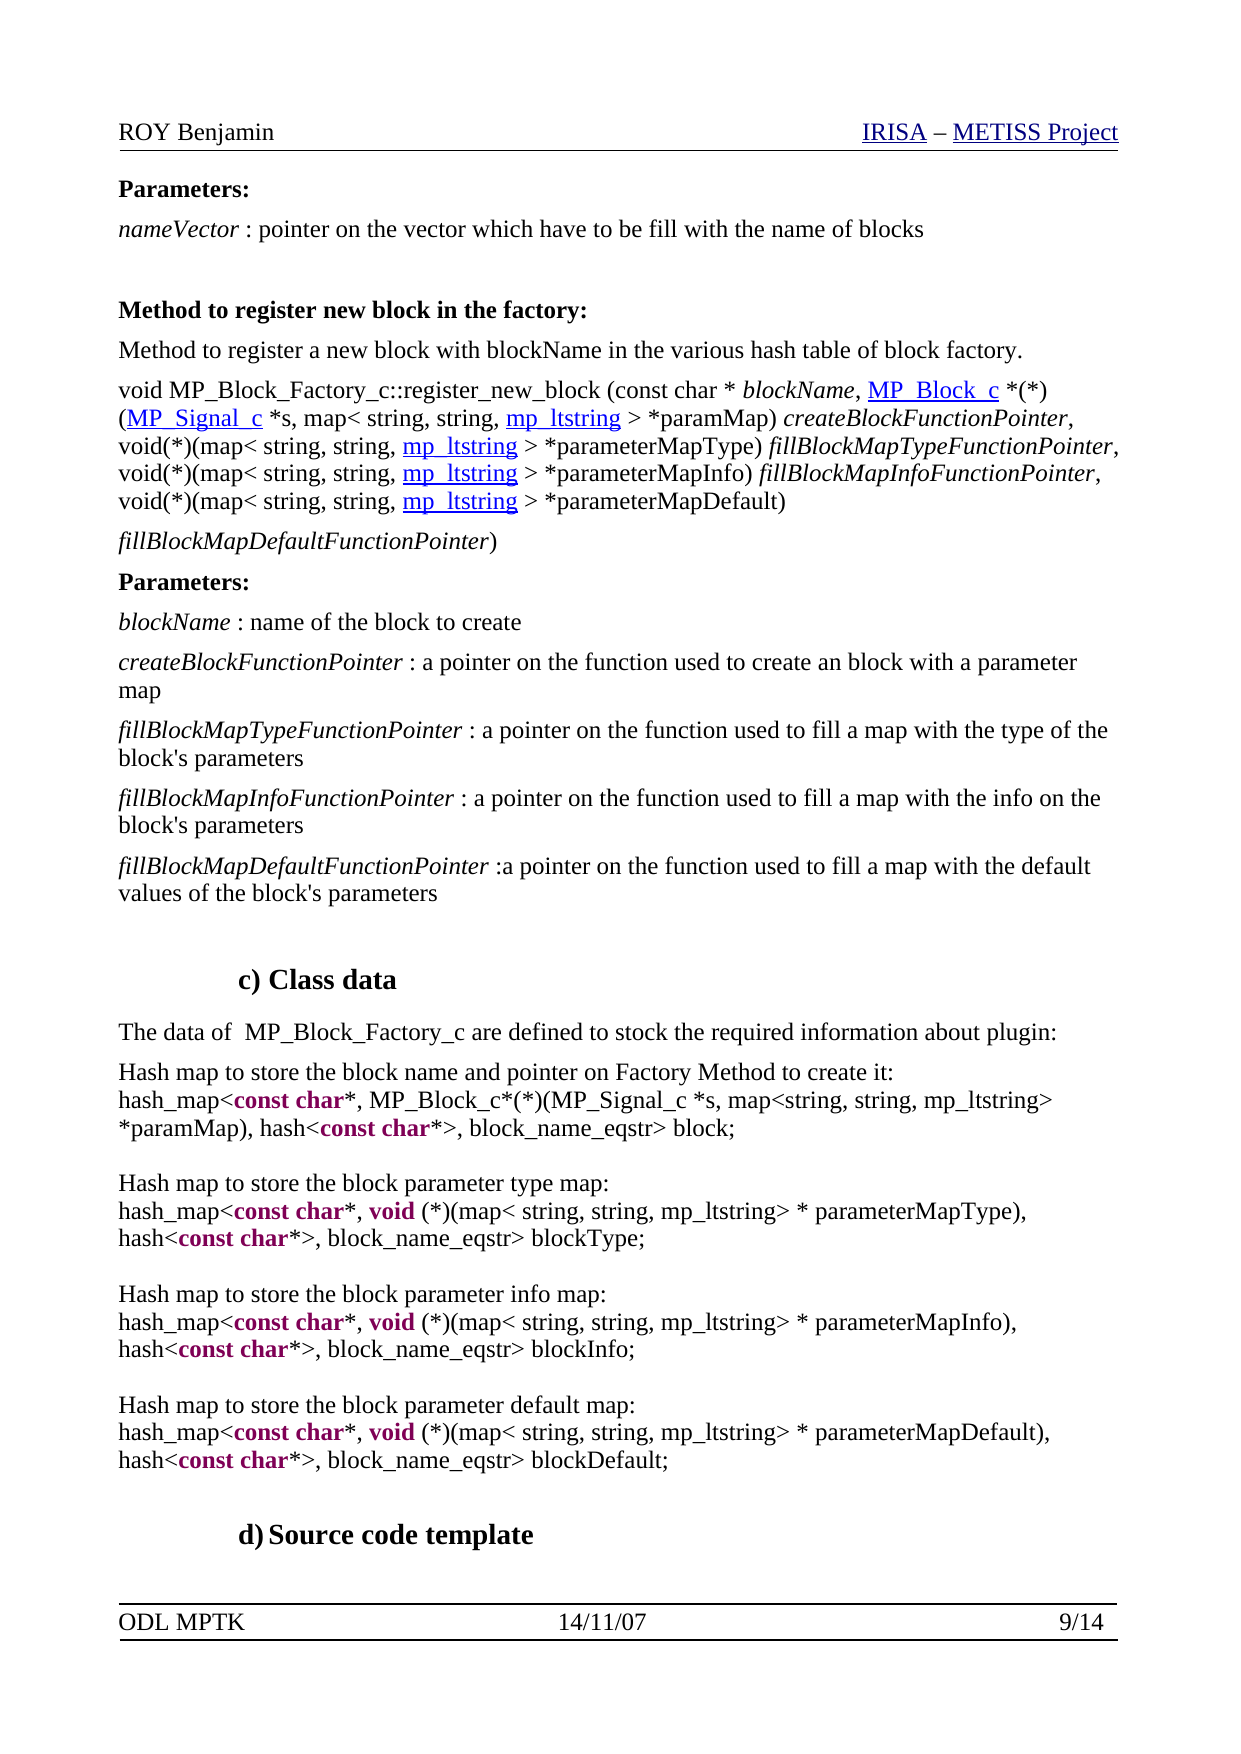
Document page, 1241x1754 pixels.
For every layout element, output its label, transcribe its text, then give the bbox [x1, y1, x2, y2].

text fillBlockMapTypeFunctionPointer : a pointer on the function used to fill a map with the type of the block's parameters [118, 716, 1122, 771]
text Hash map to store the block parameter info map: [118, 1280, 1122, 1308]
text The data of MP_Block_Factory_c are defined to stock the required information about plugin: [118, 1018, 1122, 1046]
text Parameters: [118, 568, 1122, 595]
text hash_map<const char*, void (*)(map< string, string, mp_ltstring> * parameterMapType), hash<const char*>, block_name_eqstr> blockType; [118, 1197, 1122, 1252]
subtitle Source code template [231, 1518, 1122, 1550]
text fillBlockMapDefaultFunctionPointer) [118, 527, 1122, 555]
text void MP_Block_Factory_c::register_new_block (const char * blockName, MP_Block_c *(*)(MP_Signal_c *s, map< string, string, mp_ltstring > *paramMap) createBlockFunctionPointer, void(*)(map< string, string, mp_ltstring > *parameterMapType) fillBlockMapTypeFunctionPointer, void(*)(map< string, string, mp_ltstring > *parameterMapInfo) fillBlockMapInfoFunctionPointer, void(*)(map< string, string, mp_ltstring > *parameterMapDefault) [118, 376, 1122, 515]
text nameVector : pointer on the vector which have to be fill with the name of blocks [118, 216, 1122, 243]
text createBlockFunctionPointer : a pointer on the function used to create an block with a parameter map [118, 648, 1122, 703]
text fillBlockMapDefaultFunctionPointer :a pointer on the function used to fill a map with the default values of the block's parameters [118, 852, 1122, 907]
text fillBlockMapInfoFunctionPointer : a pointer on the function used to fill a map with the info on the block's parameters [118, 784, 1122, 839]
text Hash map to store the block name and pointer on Factory Method to create it: [118, 1058, 1122, 1086]
text Hash map to store the block parameter default map: [118, 1391, 1122, 1418]
text Hash map to store the block parameter type map: [118, 1169, 1122, 1197]
text Parameters: [118, 175, 1122, 203]
text hash_map<const char*, void (*)(map< string, string, mp_ltstring> * parameterMapInfo), hash<const char*>, block_name_eqstr> blockInfo; [118, 1308, 1122, 1363]
text blockName : name of the block to create [118, 608, 1122, 636]
text hash_map<const char*, MP_Block_c*(*)(MP_Signal_c *s, map<string, string, mp_ltstring> *paramMap), hash<const char*>, block_name_eqstr> block; [118, 1086, 1122, 1141]
text hash_map<const char*, void (*)(map< string, string, mp_ltstring> * parameterMapDefault), hash<const char*>, block_name_eqstr> blockDefault; [118, 1418, 1122, 1474]
text Method to register new block in the factory: [118, 296, 1122, 324]
text Method to register a new block with blockName in the various hash table of block factory. [118, 336, 1122, 364]
subtitle Class data [231, 964, 1122, 996]
